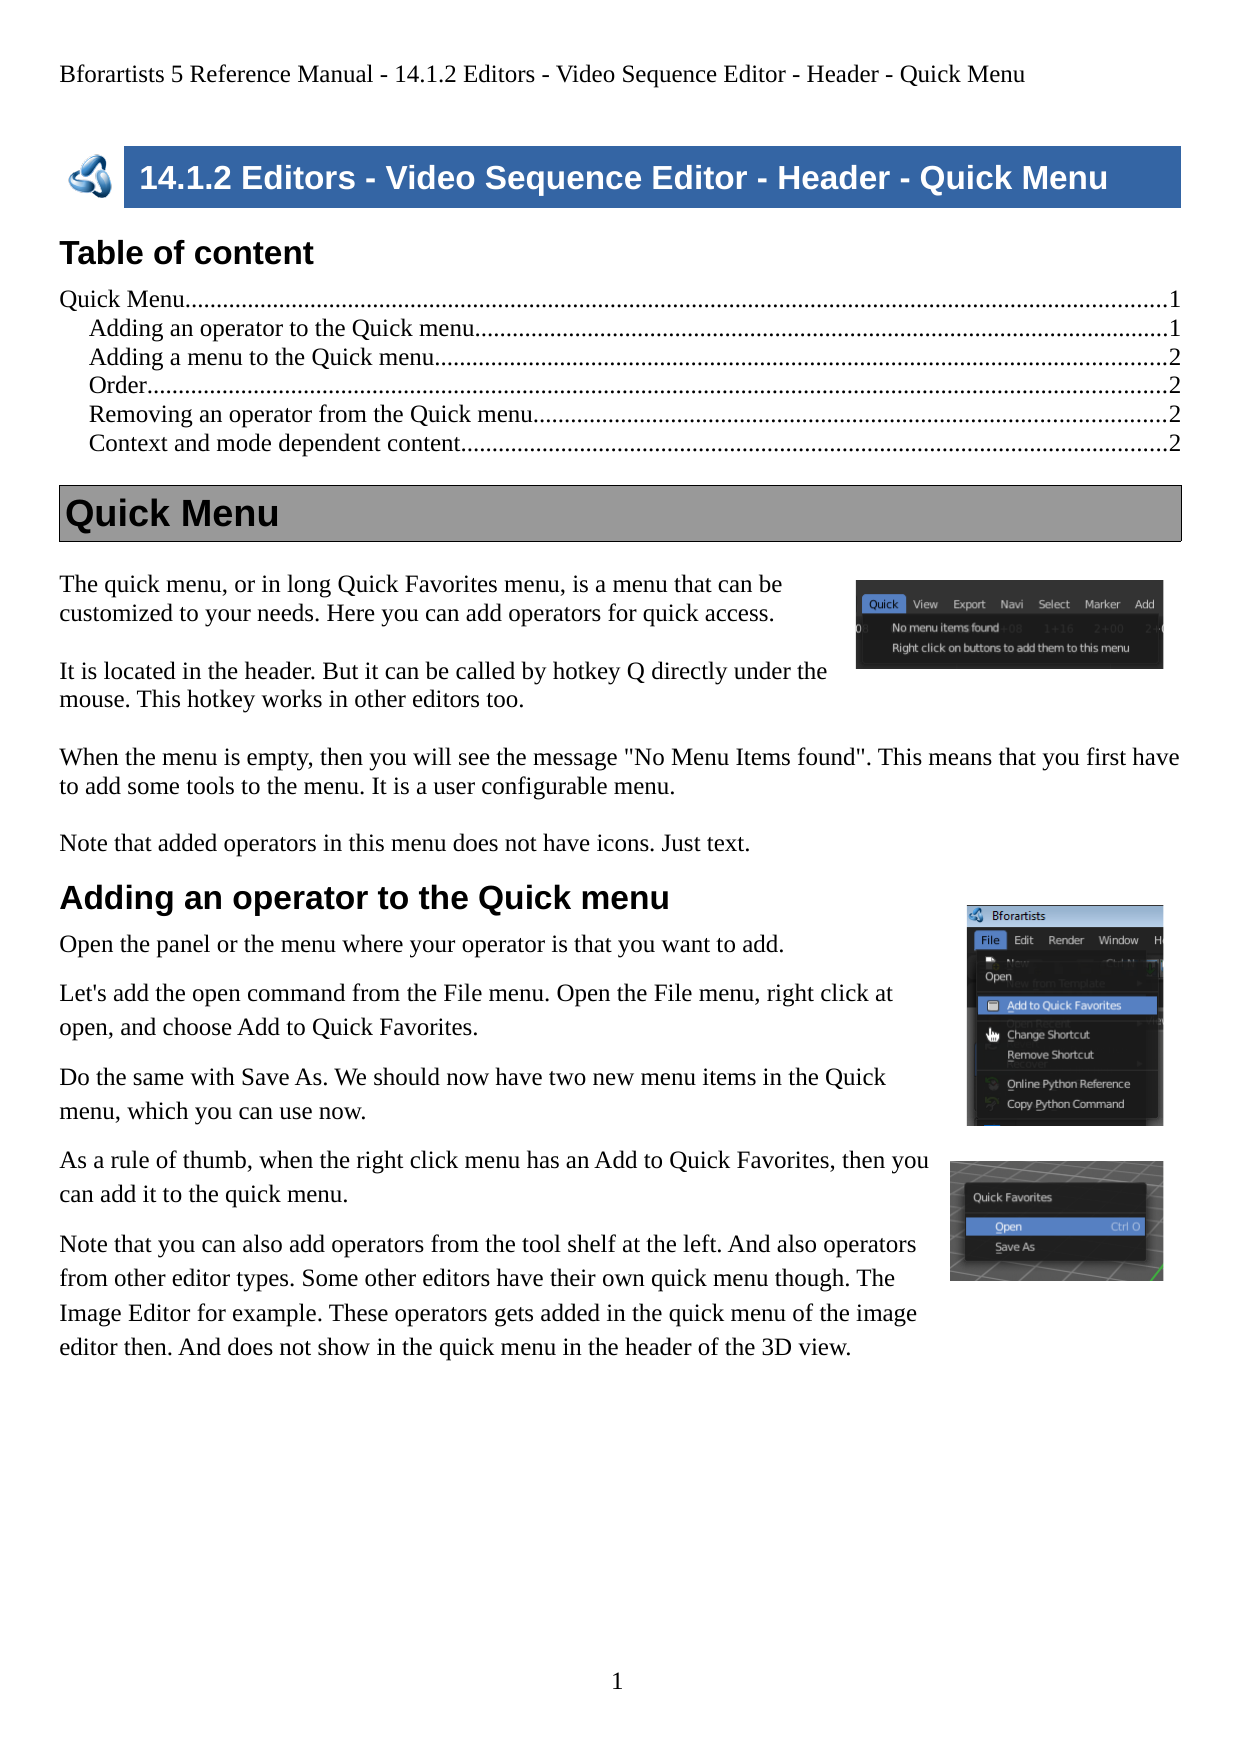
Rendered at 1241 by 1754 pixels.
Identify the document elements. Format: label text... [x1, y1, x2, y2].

text Adding an operator to the Quick menu 1 [88, 313, 1181, 342]
picture [65, 152, 114, 201]
text Do the same with Save As. We should now have two new menu items in the Quick menu, which you can use now. [59, 1062, 966, 1125]
text Open the panel or the menu where your operator is that you want to add. [59, 929, 966, 958]
text Removing an operator from the Quick menu 2 [88, 399, 1181, 428]
picture [855, 580, 1164, 669]
text The quick menu, or in long Quick Favorites menu, is a menu that can be customized to your needs. Here you can add operators for quick access. [59, 569, 1181, 627]
subtitle Adding an operator to the Quick menu [59, 878, 1181, 916]
picture [950, 1161, 1164, 1281]
table_header 14.1.2 Editors - Video Sequence Editor - Header - Quick Menu [124, 146, 1181, 208]
text Let's add the open command from the File menu. Open the File menu, right click at open, and choose Add to Quick Favorites. [59, 978, 966, 1041]
text Order 2 [88, 370, 1181, 399]
text It is located in the header. But it can be called by hotkey Q directly under the mouse. This hotkey works in other editors too. [59, 656, 1181, 713]
text Context and mode dependent content 2 [88, 428, 1181, 457]
picture [966, 905, 1164, 1126]
text Adding a menu to the Quick menu 2 [88, 342, 1181, 370]
text Note that added operators in this menu does not have icons. Just text. [59, 828, 1181, 857]
text When the menu is empty, then you will see the message "No Menu Items found". This means that you first have to add some tools to the menu. It is a user configurable menu. [59, 742, 1181, 799]
text Quick Menu 1 [59, 284, 1181, 313]
table_header Quick Menu [60, 486, 1181, 541]
subtitle Table of content [59, 233, 1181, 272]
text Note that you can also add operators from the tool shelf at the left. And also operators from other editor types. Some other editors have their own quick menu though. The Image Editor for example. These operators gets added in the quick menu of the image editor then. And does not show in the quick menu in the header of the 3D view. [59, 1229, 1181, 1361]
text As a rule of thumb, when the right click menu has an Add to Quick Favorites, then you can add it to the quick menu. [59, 1145, 1181, 1208]
table_header [59, 146, 124, 208]
